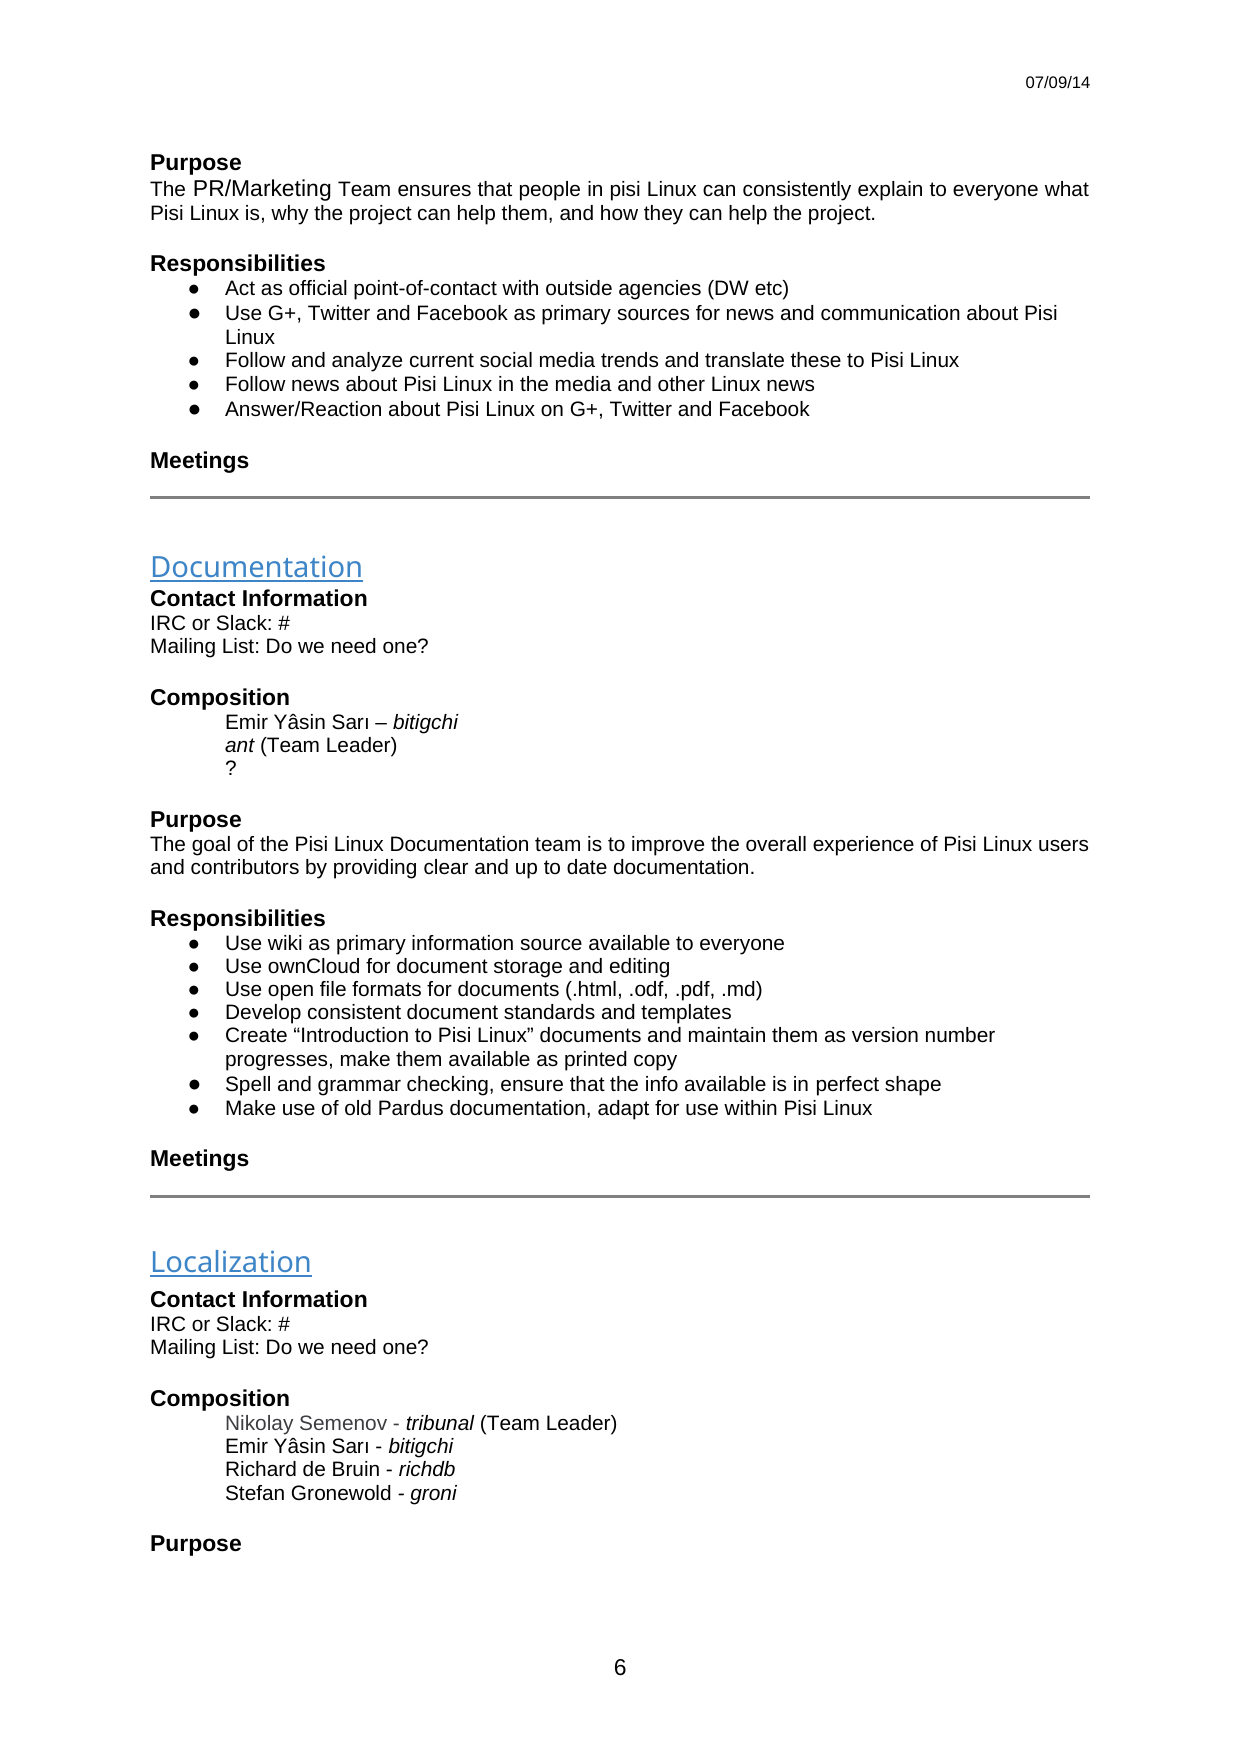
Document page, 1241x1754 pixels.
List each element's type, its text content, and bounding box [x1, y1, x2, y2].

text ? [225, 757, 1090, 780]
text Composition [150, 685, 1090, 710]
text Meetings [150, 1146, 1090, 1172]
text Meetings [150, 448, 1090, 473]
text Purpose [150, 807, 1090, 832]
list Use ownCloud for document storage and editing [187, 954, 1090, 978]
text The PR/Marketing Team ensures that people in pisi Linux can consistently explain to everyone what Pisi Linux is, why the project can help them, and how they can help the project. [150, 176, 1090, 224]
list Follow and analyze current social media trends and translate these to Pisi Linux [187, 349, 1090, 372]
text Composition [150, 1386, 1090, 1411]
text Responsibilities [150, 251, 1090, 277]
text Purpose [150, 150, 1090, 176]
text Emir Yâsin Sarı – bitigchi [225, 710, 1090, 734]
list Follow news about Pisi Linux in the media and other Linux news [187, 372, 1090, 395]
list Answer/Reaction about Pisi Linux on G+, Twitter and Facebook [187, 395, 1090, 421]
text The goal of the Pisi Linux Documentation team is to improve the overall experience of Pisi Linux users and contributors by providing clear and up to date documentation. [150, 832, 1090, 879]
list Use G+, Twitter and Facebook as primary sources for news and communication about Pisi Linux [187, 300, 1090, 349]
text IRC or Slack: # [150, 1313, 1090, 1336]
text Mailing List: Do we need one? [150, 1336, 1090, 1359]
list Use wiki as primary information source available to everyone [187, 931, 1090, 954]
text Mailing List: Do we need one? [150, 635, 1090, 658]
text Emir Yâsin Sarı - bitigchi [225, 1434, 1090, 1458]
text IRC or Slack: # [150, 612, 1090, 635]
list Spell and grammar checking, ensure that the info available is in perfect shape [187, 1071, 1090, 1096]
list Create “Introduction to Pisi Linux” documents and maintain them as version number progresses, make them available as printed copy [187, 1024, 1090, 1071]
text Richard de Bruin - richdb [225, 1458, 1090, 1481]
list Act as official point-of-contact with outside agencies (DW etc) [187, 277, 1090, 300]
text Contact Information [150, 586, 1090, 612]
text Contact Information [150, 1287, 1090, 1313]
subtitle Documentation [150, 546, 1090, 586]
list Use open file formats for documents (.html, .odf, .pdf, .md) [187, 978, 1090, 1001]
text Purpose [150, 1531, 1090, 1557]
list Make use of old Pardus documentation, adapt for use within Pisi Linux [187, 1096, 1090, 1119]
text Stefan Gronewold - groni [225, 1481, 1090, 1504]
list Develop consistent document standards and templates [187, 1001, 1090, 1024]
text Nikolay Semenov - tribunal (Team Leader) [225, 1411, 1090, 1434]
text Responsibilities [150, 906, 1090, 931]
subtitle Localization [150, 1241, 1090, 1281]
text ant (Team Leader) [225, 734, 1090, 757]
